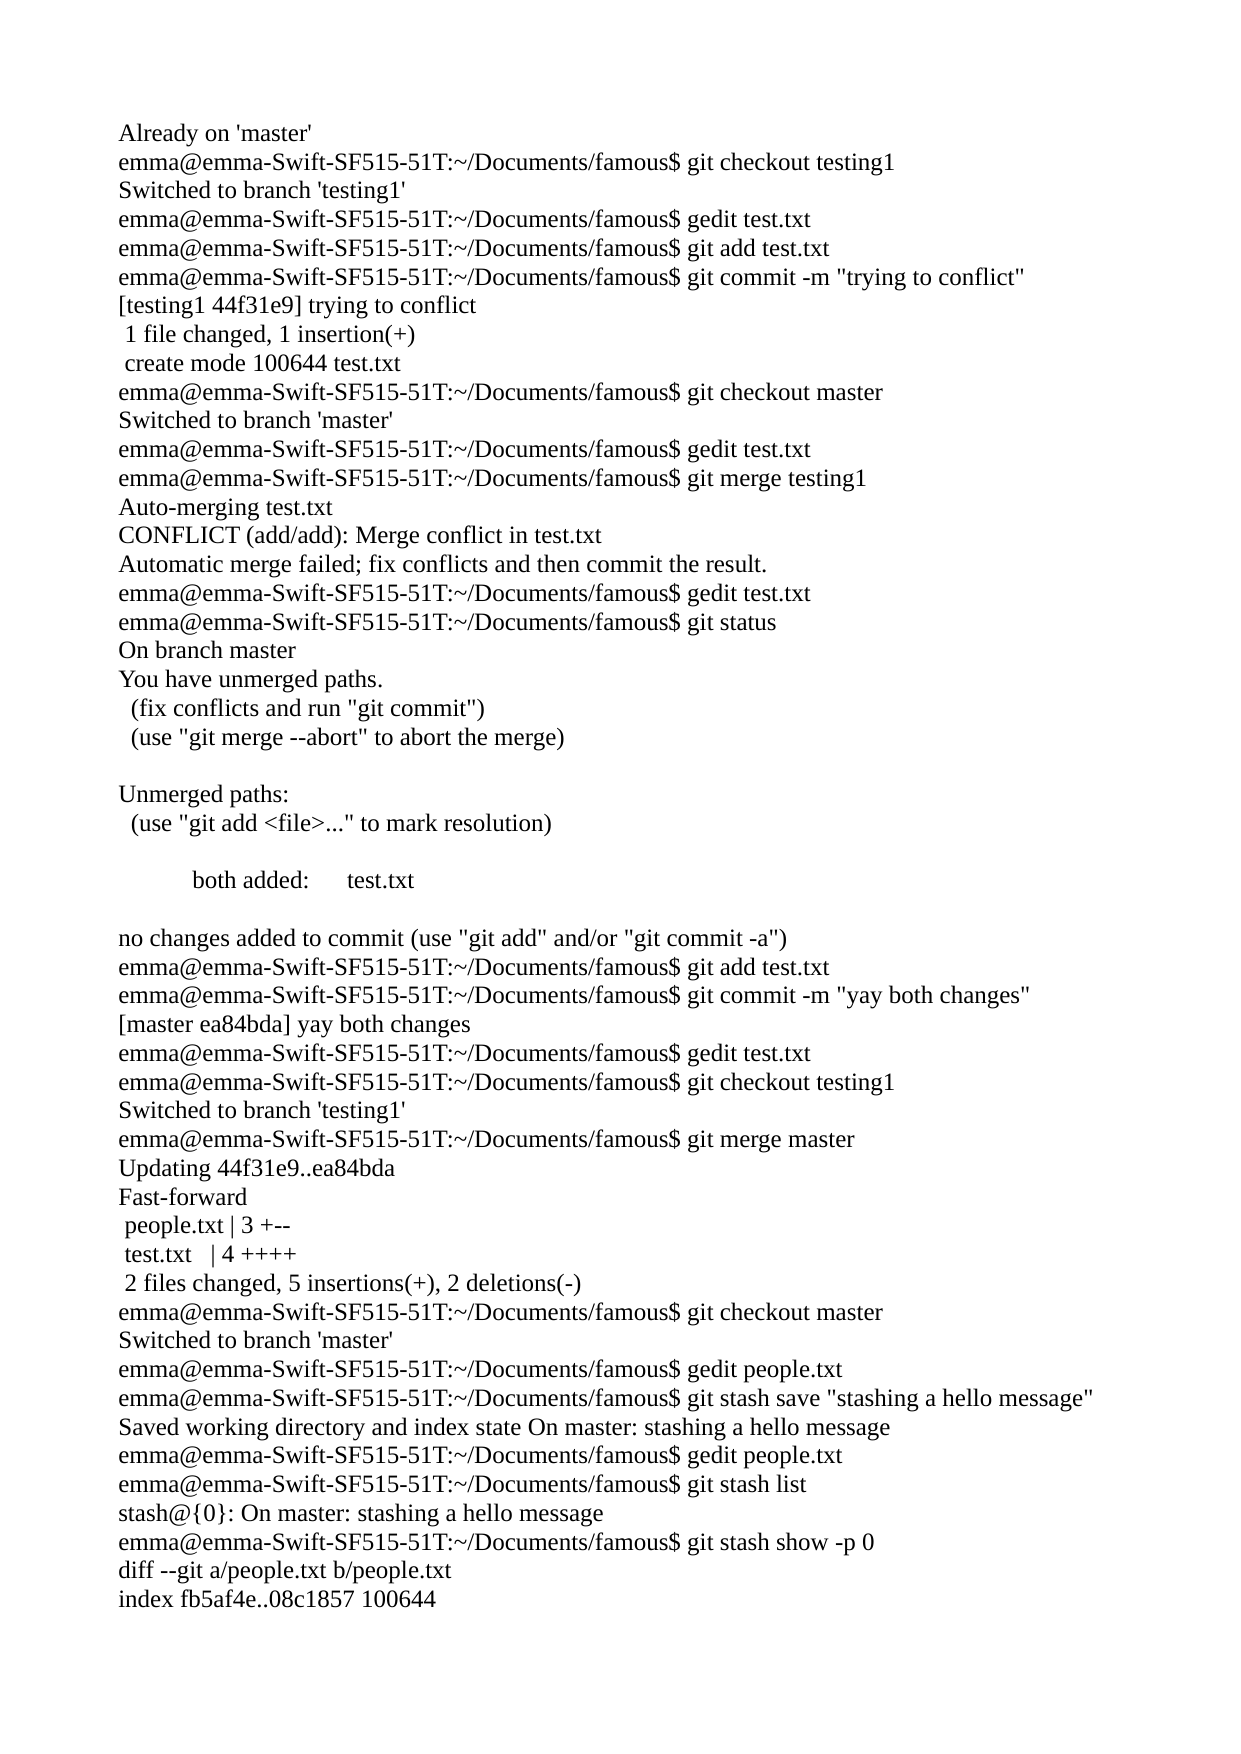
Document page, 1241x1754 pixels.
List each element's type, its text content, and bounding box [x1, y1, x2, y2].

text Fast-forward [118, 1182, 1122, 1211]
text Updating 44f31e9..ea84bda [118, 1153, 1122, 1182]
text (use "git add <file>..." to mark resolution) [118, 808, 1122, 837]
text emma@emma-Swift-SF515-51T:~/Documents/famous$ gedit people.txt [118, 1354, 1122, 1383]
text emma@emma-Swift-SF515-51T:~/Documents/famous$ git merge master [118, 1124, 1122, 1153]
text Saved working directory and index state On master: stashing a hello message [118, 1412, 1122, 1441]
text emma@emma-Swift-SF515-51T:~/Documents/famous$ git checkout testing1 [118, 147, 1122, 176]
text 2 files changed, 5 insertions(+), 2 deletions(-) [118, 1268, 1122, 1297]
text emma@emma-Swift-SF515-51T:~/Documents/famous$ git stash list [118, 1469, 1122, 1498]
text emma@emma-Swift-SF515-51T:~/Documents/famous$ git status [118, 607, 1122, 636]
text stash@{0}: On master: stashing a hello message [118, 1498, 1122, 1527]
text test.txt | 4 ++++ [118, 1239, 1122, 1268]
text Switched to branch 'master' [118, 406, 1122, 434]
text people.txt | 3 +-- [118, 1211, 1122, 1239]
text both added: test.txt [118, 866, 1122, 894]
text Switched to branch 'testing1' [118, 1096, 1122, 1124]
text emma@emma-Swift-SF515-51T:~/Documents/famous$ git stash show -p 0 [118, 1527, 1122, 1556]
text emma@emma-Swift-SF515-51T:~/Documents/famous$ git merge testing1 [118, 463, 1122, 492]
text Already on 'master' [118, 118, 1122, 147]
text (use "git merge --abort" to abort the merge) [118, 722, 1122, 751]
text diff --git a/people.txt b/people.txt [118, 1556, 1122, 1584]
text index fb5af4e..08c1857 100644 [118, 1584, 1122, 1613]
text emma@emma-Swift-SF515-51T:~/Documents/famous$ gedit test.txt [118, 204, 1122, 233]
text emma@emma-Swift-SF515-51T:~/Documents/famous$ gedit test.txt [118, 578, 1122, 607]
text emma@emma-Swift-SF515-51T:~/Documents/famous$ git stash save "stashing a hello message" [118, 1383, 1122, 1412]
text You have unmerged paths. [118, 664, 1122, 693]
text (fix conflicts and run "git commit") [118, 693, 1122, 722]
text CONFLICT (add/add): Merge conflict in test.txt [118, 521, 1122, 549]
text emma@emma-Swift-SF515-51T:~/Documents/famous$ gedit test.txt [118, 1038, 1122, 1067]
text 1 file changed, 1 insertion(+) [118, 319, 1122, 348]
text emma@emma-Swift-SF515-51T:~/Documents/famous$ gedit test.txt [118, 434, 1122, 463]
text Switched to branch 'testing1' [118, 176, 1122, 204]
text create mode 100644 test.txt [118, 348, 1122, 377]
text Switched to branch 'master' [118, 1326, 1122, 1354]
text Unmerged paths: [118, 779, 1122, 808]
text emma@emma-Swift-SF515-51T:~/Documents/famous$ git commit -m "yay both changes" [118, 981, 1122, 1009]
text Automatic merge failed; fix conflicts and then commit the result. [118, 549, 1122, 578]
text On branch master [118, 636, 1122, 664]
text emma@emma-Swift-SF515-51T:~/Documents/famous$ git checkout testing1 [118, 1067, 1122, 1096]
text [master ea84bda] yay both changes [118, 1009, 1122, 1038]
text emma@emma-Swift-SF515-51T:~/Documents/famous$ git commit -m "trying to conflict" [118, 262, 1122, 291]
text no changes added to commit (use "git add" and/or "git commit -a") [118, 923, 1122, 952]
text emma@emma-Swift-SF515-51T:~/Documents/famous$ gedit people.txt [118, 1441, 1122, 1469]
text [testing1 44f31e9] trying to conflict [118, 291, 1122, 319]
text emma@emma-Swift-SF515-51T:~/Documents/famous$ git add test.txt [118, 952, 1122, 981]
text emma@emma-Swift-SF515-51T:~/Documents/famous$ git checkout master [118, 377, 1122, 406]
text emma@emma-Swift-SF515-51T:~/Documents/famous$ git add test.txt [118, 233, 1122, 262]
text Auto-merging test.txt [118, 492, 1122, 521]
text emma@emma-Swift-SF515-51T:~/Documents/famous$ git checkout master [118, 1297, 1122, 1326]
